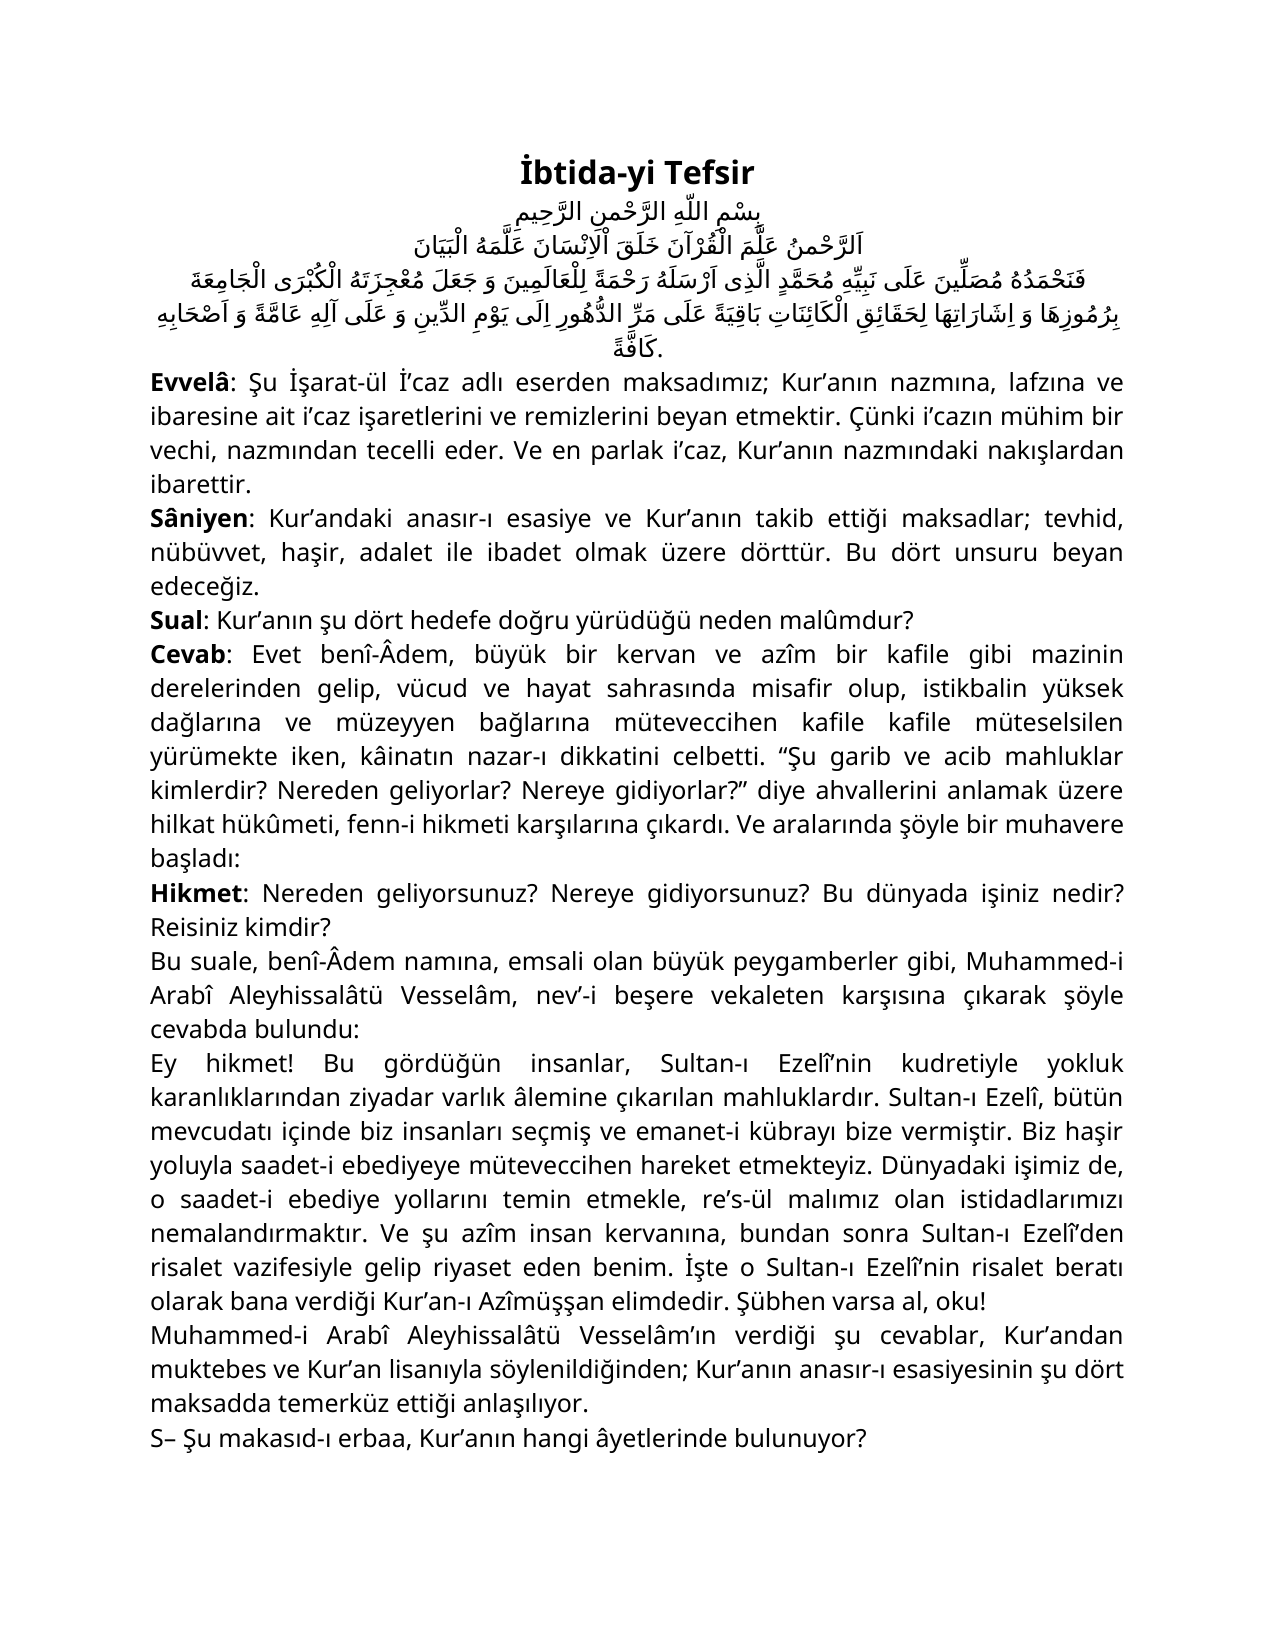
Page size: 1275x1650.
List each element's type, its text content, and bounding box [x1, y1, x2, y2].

text Sual: Kur’anın şu dört hedefe doğru yürüdüğü neden malûmdur? [150, 603, 1125, 637]
text Muhammed-i Arabî Aleyhissalâtü Vesselâm’ın verdiği şu cevablar, Kur’andan muktebes ve Kur’an lisanıyla söylenildiğinden; Kur’anın anasır-ı esasiyesinin şu dört maksadda temerküz ettiği anlaşılıyor. [150, 1318, 1125, 1420]
text Cevab: Evet benî-Âdem, büyük bir kervan ve azîm bir kafile gibi mazinin derelerinden gelip, vücud ve hayat sahrasında misafir olup, istikbalin yüksek dağlarına ve müzeyyen bağlarına müteveccihen kafile kafile müteselsilen yürümekte iken, kâinatın nazar-ı dikkatini celbetti. “Şu garib ve acib mahluklar kimlerdir? Nereden geliyorlar? Nereye gidiyorlar?” diye ahvallerini anlamak üzere hilkat hükûmeti, fenn-i hikmeti karşılarına çıkardı. Ve aralarında şöyle bir muhavere başladı: [150, 637, 1125, 875]
text فَنَحْمَدُهُ مُصَلِّينَ عَلَى نَبِيِّهِ مُحَمَّدٍ الَّذِى اَرْسَلَهُ رَحْمَةً لِلْعَالَمِينَ وَ جَعَلَ مُعْجِزَتَهُ الْكُبْرَى الْجَامِعَةَ بِرُمُوزِهَا وَ اِشَارَاتِهَا لِحَقَائِقِ الْكَائِنَاتِ بَاقِيَةً عَلَى مَرِّ الدُّهُورِ اِلَى يَوْمِ الدِّينِ وَ عَلَى آلِهِ عَامَّةً وَ اَصْحَابِهِ كَافَّةً. [150, 262, 1125, 364]
text Bu suale, benî-Âdem namına, emsali olan büyük peygamberler gibi, Muhammed-i Arabî Aleyhissalâtü Vesselâm, nev’-i beşere vekaleten karşısına çıkarak şöyle cevabda bulundu: [150, 943, 1125, 1046]
text Evvelâ: Şu İşarat-ül İ’caz adlı eserden maksadımız; Kur’anın nazmına, lafzına ve ibaresine ait i’caz işaretlerini ve remizlerini beyan etmektir. Çünki i’cazın mühim bir vechi, nazmından tecelli eder. Ve en parlak i’caz, Kur’anın nazmındaki nakışlardan ibarettir. [150, 364, 1125, 501]
text بِسْمِ اللّهِ الرَّحْمنِ الرَّحِيمِ [150, 194, 1125, 228]
subtitle İbtida-yi Tefsir [150, 150, 1125, 194]
text S– Şu makasıd-ı erbaa, Kur’anın hangi âyetlerinde bulunuyor? [150, 1420, 1125, 1454]
text Ey hikmet! Bu gördüğün insanlar, Sultan-ı Ezelî’nin kudretiyle yokluk karanlıklarından ziyadar varlık âlemine çıkarılan mahluklardır. Sultan-ı Ezelî, bütün mevcudatı içinde biz insanları seçmiş ve emanet-i kübrayı bize vermiştir. Biz haşir yoluyla saadet-i ebediyeye müteveccihen hareket etmekteyiz. Dünyadaki işimiz de, o saadet-i ebediye yollarını temin etmekle, re’s-ül malımız olan istidadlarımızı nemalandırmaktır. Ve şu azîm insan kervanına, bundan sonra Sultan-ı Ezelî’den risalet vazifesiyle gelip riyaset eden benim. İşte o Sultan-ı Ezelî’nin risalet beratı olarak bana verdiği Kur’an-ı Azîmüşşan elimdedir. Şübhen varsa al, oku! [150, 1046, 1125, 1318]
text Hikmet: Nereden geliyorsunuz? Nereye gidiyorsunuz? Bu dünyada işiniz nedir? Reisiniz kimdir? [150, 875, 1125, 943]
text Sâniyen: Kur’andaki anasır-ı esasiye ve Kur’anın takib ettiği maksadlar; tevhid, nübüvvet, haşir, adalet ile ibadet olmak üzere dörttür. Bu dört unsuru beyan edeceğiz. [150, 501, 1125, 603]
text اَلرَّحْمنُ عَلَّمَ الْقُرْآنَ خَلَقَ اْلاِنْسَانَ عَلَّمَهُ الْبَيَانَ [150, 228, 1125, 262]
